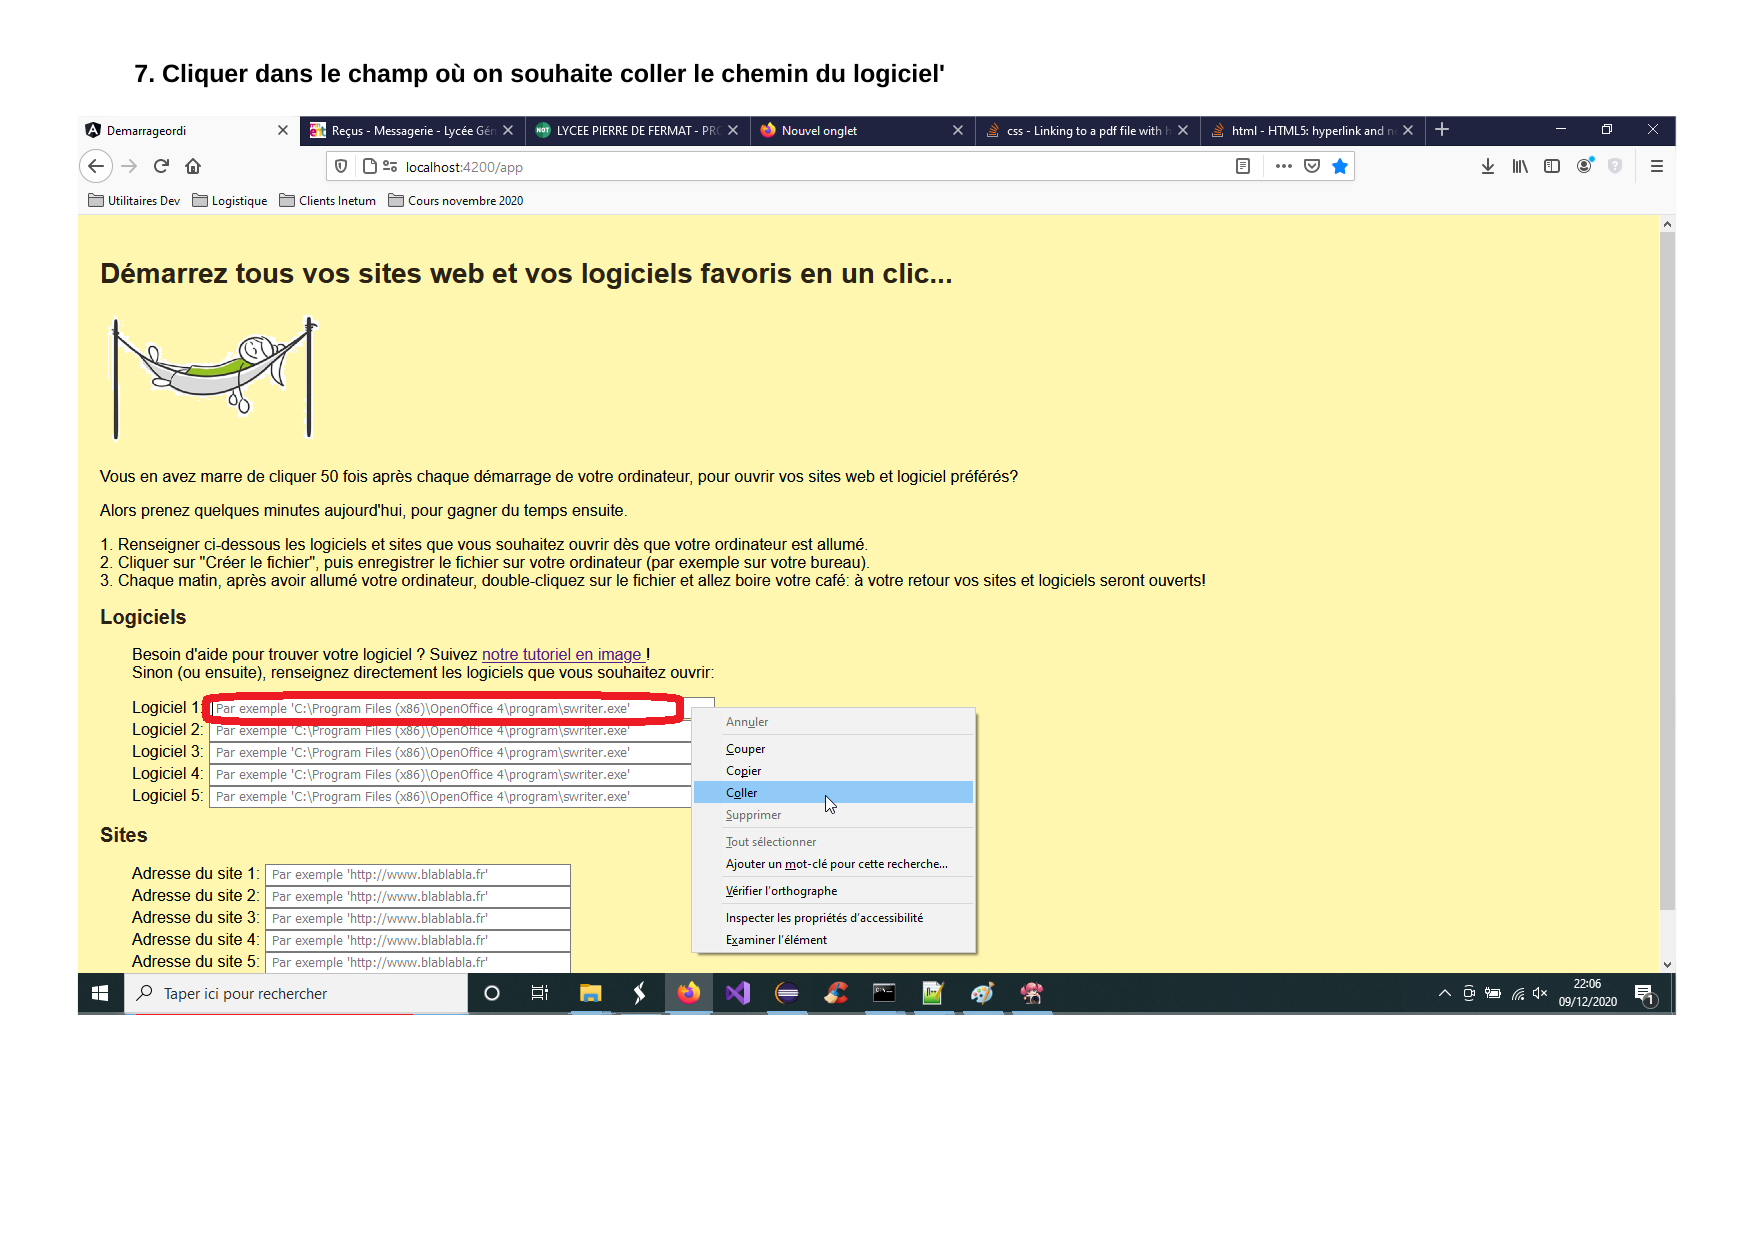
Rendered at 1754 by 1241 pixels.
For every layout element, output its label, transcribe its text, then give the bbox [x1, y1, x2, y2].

picture [77, 116, 1677, 1015]
list 7. Cliquer dans le champ où on souhaite coller le chemin du logiciel' [97, 59, 1695, 88]
